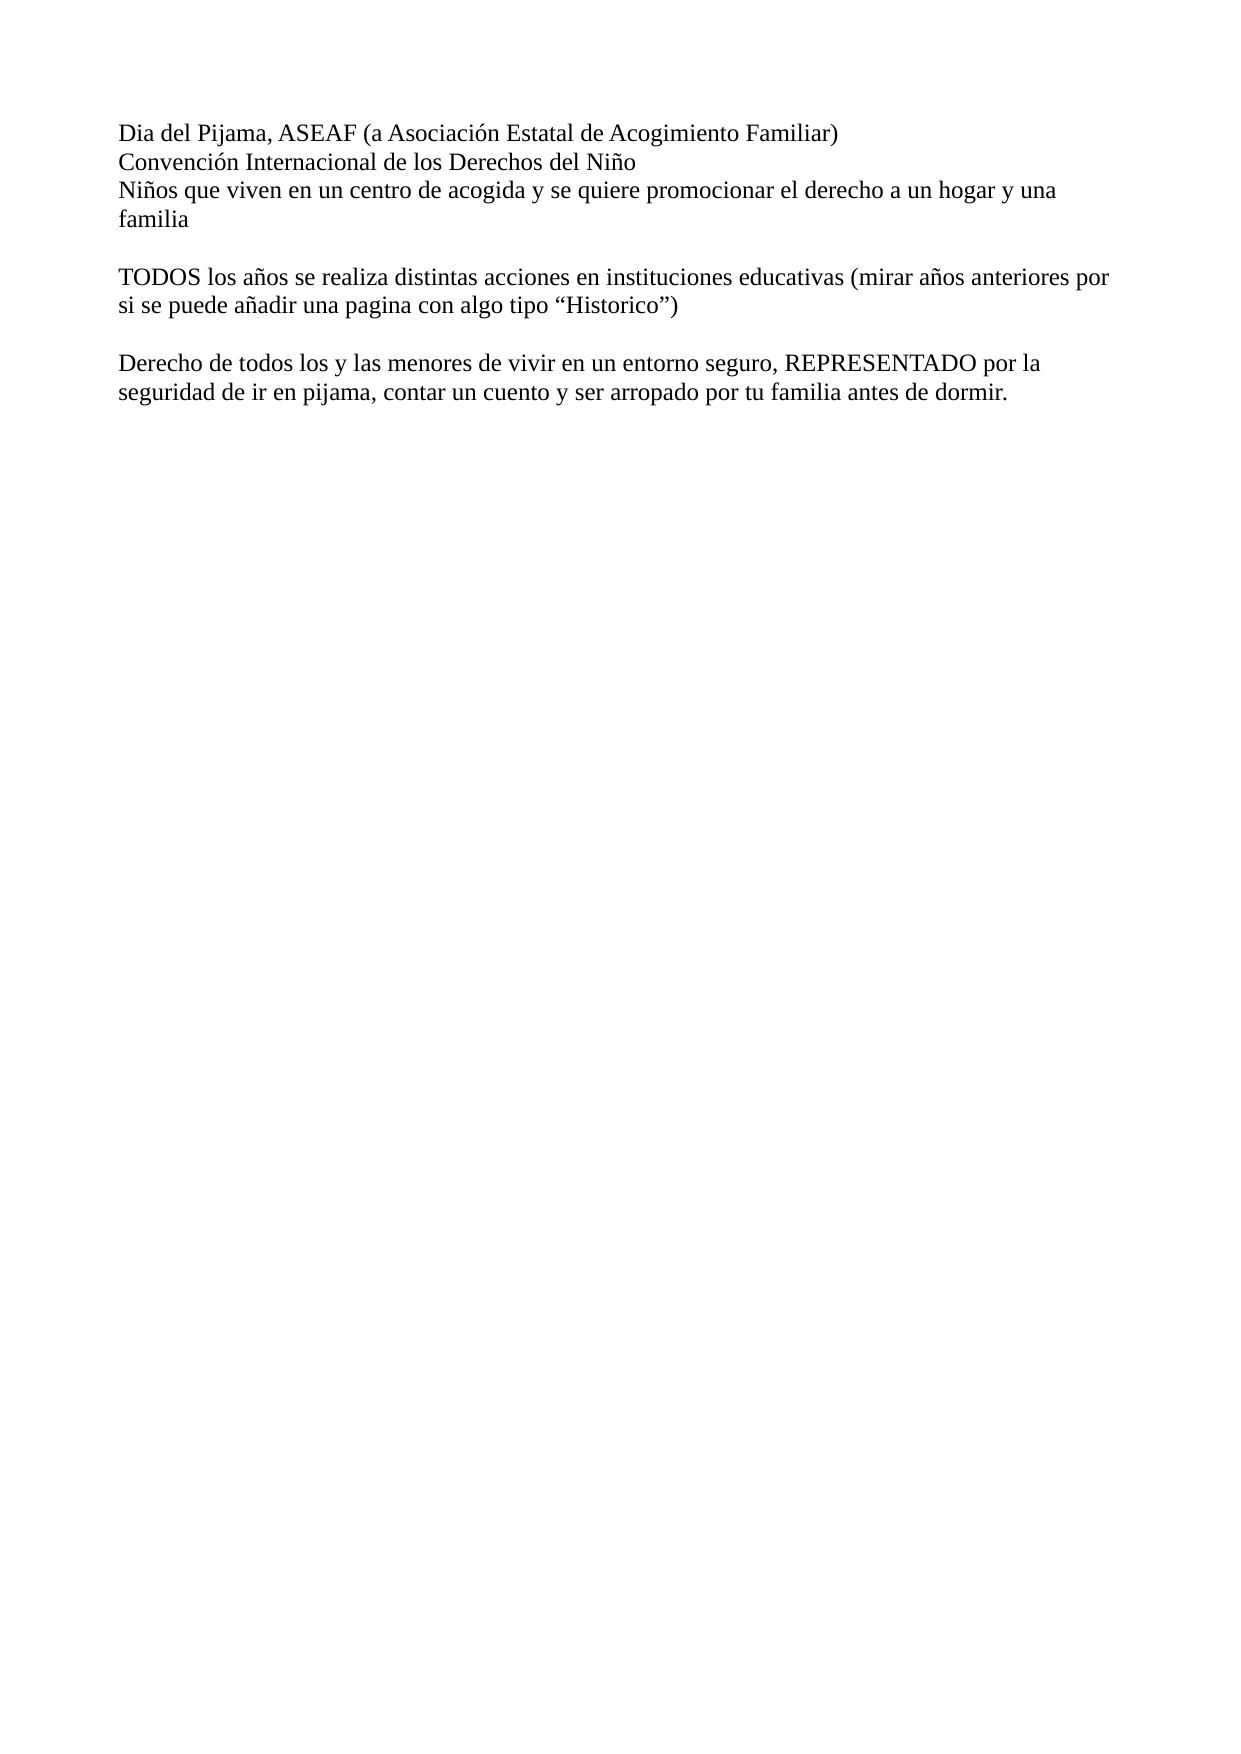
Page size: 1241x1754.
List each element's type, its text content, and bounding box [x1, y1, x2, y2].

text Convención Internacional de los Derechos del Niño [118, 147, 1122, 176]
text Niños que viven en un centro de acogida y se quiere promocionar el derecho a un hogar y una familia [118, 176, 1122, 233]
text TODOS los años se realiza distintas acciones en instituciones educativas (mirar años anteriores por si se puede añadir una pagina con algo tipo “Historico”) [118, 262, 1122, 319]
text Derecho de todos los y las menores de vivir en un entorno seguro, REPRESENTADO por la seguridad de ir en pijama, contar un cuento y ser arropado por tu familia antes de dormir. [118, 348, 1122, 406]
text Dia del Pijama, ASEAF (a Asociación Estatal de Acogimiento Familiar) [118, 118, 1122, 147]
